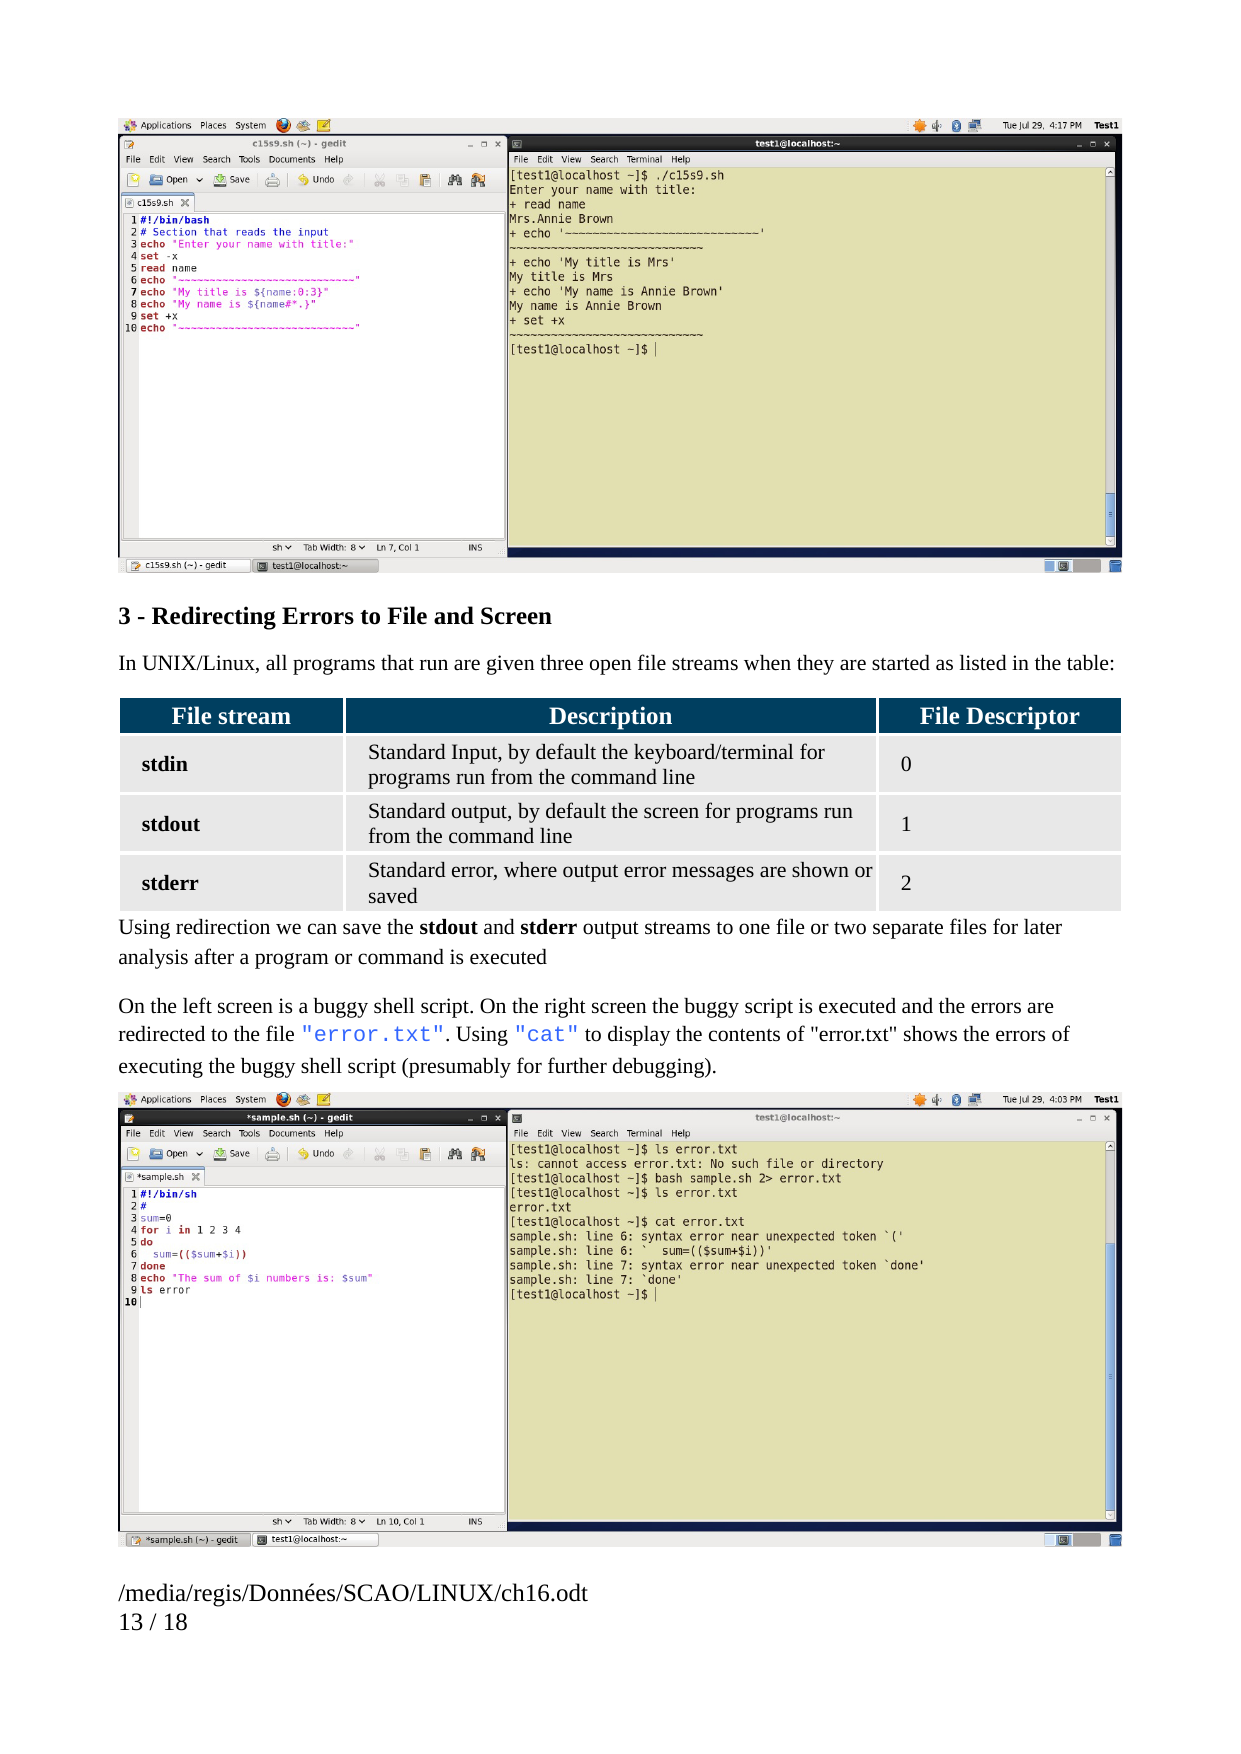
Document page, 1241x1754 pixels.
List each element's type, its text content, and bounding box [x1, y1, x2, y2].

text On the left screen is a buggy shell script. On the right screen the buggy script is executed and the errors are redirected to the file "error.txt". Using "cat" to display the contents of "error.txt" shows the errors of executing the buggy shell script (presumably for further debugging). [118, 989, 1122, 1078]
table_cell Standard output, by default the screen for programs run from the command line [346, 795, 876, 851]
table_cell stderr [120, 855, 343, 911]
table_cell Standard error, where output error messages are shown or saved [346, 855, 876, 911]
table_cell 2 [879, 855, 1121, 911]
picture [118, 118, 1123, 573]
text 3 - Redirecting Errors to File and Screen [118, 601, 1122, 630]
table_header File Descriptor [879, 698, 1121, 733]
text Using redirection we can save the stdout and stderr output streams to one file or two separate files for later analysis after a program or command is executed [118, 914, 1122, 969]
picture [118, 1092, 1123, 1547]
table_cell 0 [879, 736, 1121, 792]
table_cell 1 [879, 795, 1121, 851]
table_cell Standard Input, by default the keyboard/terminal for programs run from the command line [346, 736, 876, 792]
table_cell stdin [120, 736, 343, 792]
text In UNIX/Linux, all programs that run are given three open file streams when they are started as listed in the table: [118, 650, 1122, 675]
table_cell stdout [120, 795, 343, 851]
table_header Description [346, 698, 876, 733]
table_header File stream [120, 698, 343, 733]
